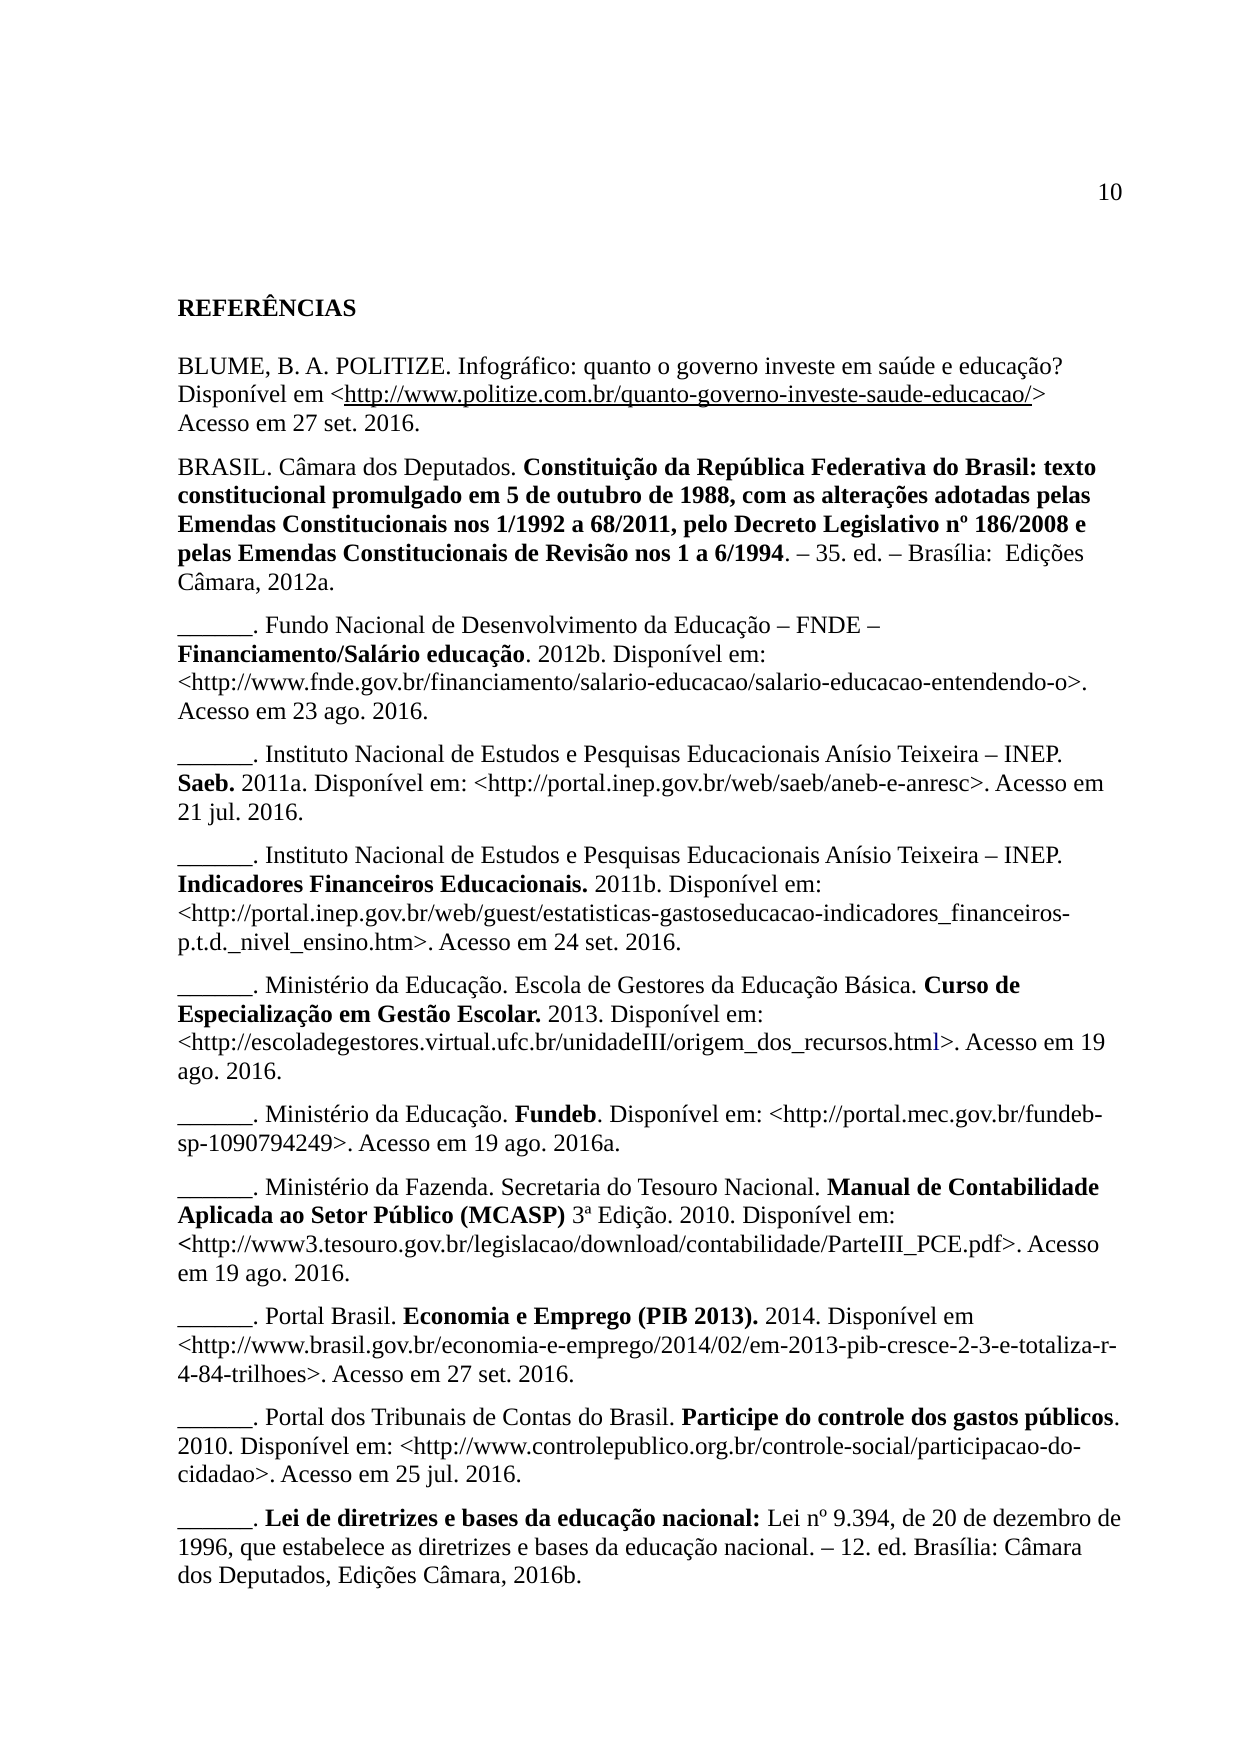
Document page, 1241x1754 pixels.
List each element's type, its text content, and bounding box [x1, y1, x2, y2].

text ______. Ministério da Educação. Fundeb. Disponível em: <http://portal.mec.gov.br/fundeb-sp-1090794249>. Acesso em 19 ago. 2016a. [177, 1099, 1122, 1157]
text ______. Instituto Nacional de Estudos e Pesquisas Educacionais Anísio Teixeira – INEP. Indicadores Financeiros Educacionais. 2011b. Disponível em: <http://portal.inep.gov.br/web/guest/estatisticas-gastoseducacao-indicadores_financeiros-p.t.d._nivel_ensino.htm>. Acesso em 24 set. 2016. [177, 840, 1122, 955]
text BLUME, B. A. POLITIZE. Infográfico: quanto o governo investe em saúde e educação? Disponível em <http://www.politize.com.br/quanto-governo-investe-saude-educacao/> Acesso em 27 set. 2016. [177, 351, 1122, 437]
text ______. Instituto Nacional de Estudos e Pesquisas Educacionais Anísio Teixeira – INEP. Saeb. 2011a. Disponível em: <http://portal.inep.gov.br/web/saeb/aneb-e-anresc>. Acesso em 21 jul. 2016. [177, 739, 1122, 826]
text BRASIL. Câmara dos Deputados. Constituição da República Federativa do Brasil: texto constitucional promulgado em 5 de outubro de 1988, com as alterações adotadas pelas Emendas Constitucionais nos 1/1992 a 68/2011, pelo Decreto Legislativo nº 186/2008 e pelas Emendas Constitucionais de Revisão nos 1 a 6/1994. – 35. ed. – Brasília: Edições Câmara, 2012a. [177, 452, 1122, 595]
text ______. Fundo Nacional de Desenvolvimento da Educação – FNDE – Financiamento/Salário educação. 2012b. Disponível em: <http://www.fnde.gov.br/financiamento/salario-educacao/salario-educacao-entendendo-o>. Acesso em 23 ago. 2016. [177, 610, 1122, 725]
text ______. Portal Brasil. Economia e Emprego (PIB 2013). 2014. Disponível em <http://www.brasil.gov.br/economia-e-emprego/2014/02/em-2013-pib-cresce-2-3-e-totaliza-r-4-84-trilhoes>. Acesso em 27 set. 2016. [177, 1301, 1122, 1387]
text ______. Ministério da Educação. Escola de Gestores da Educação Básica. Curso de Especialização em Gestão Escolar. 2013. Disponível em: <http://escoladegestores.virtual.ufc.br/unidadeIII/origem_dos_recursos.html>. Acesso em 19 ago. 2016. [177, 970, 1122, 1085]
text ______. Lei de diretrizes e bases da educação nacional: Lei nº 9.394, de 20 de dezembro de 1996, que estabelece as diretrizes e bases da educação nacional. – 12. ed. Brasília: Câmara dos Deputados, Edições Câmara, 2016b. [177, 1503, 1122, 1589]
text REFERÊNCIAS [177, 293, 1122, 322]
text ______. Portal dos Tribunais de Contas do Brasil. Participe do controle dos gastos públicos. 2010. Disponível em: <http://www.controlepublico.org.br/controle-social/participacao-do-cidadao>. Acesso em 25 jul. 2016. [177, 1402, 1122, 1488]
text ______. Ministério da Fazenda. Secretaria do Tesouro Nacional. Manual de Contabilidade Aplicada ao Setor Público (MCASP) 3ª Edição. 2010. Disponível em: <http://www3.tesouro.gov.br/legislacao/download/contabilidade/ParteIII_PCE.pdf>. Acesso em 19 ago. 2016. [177, 1172, 1122, 1287]
